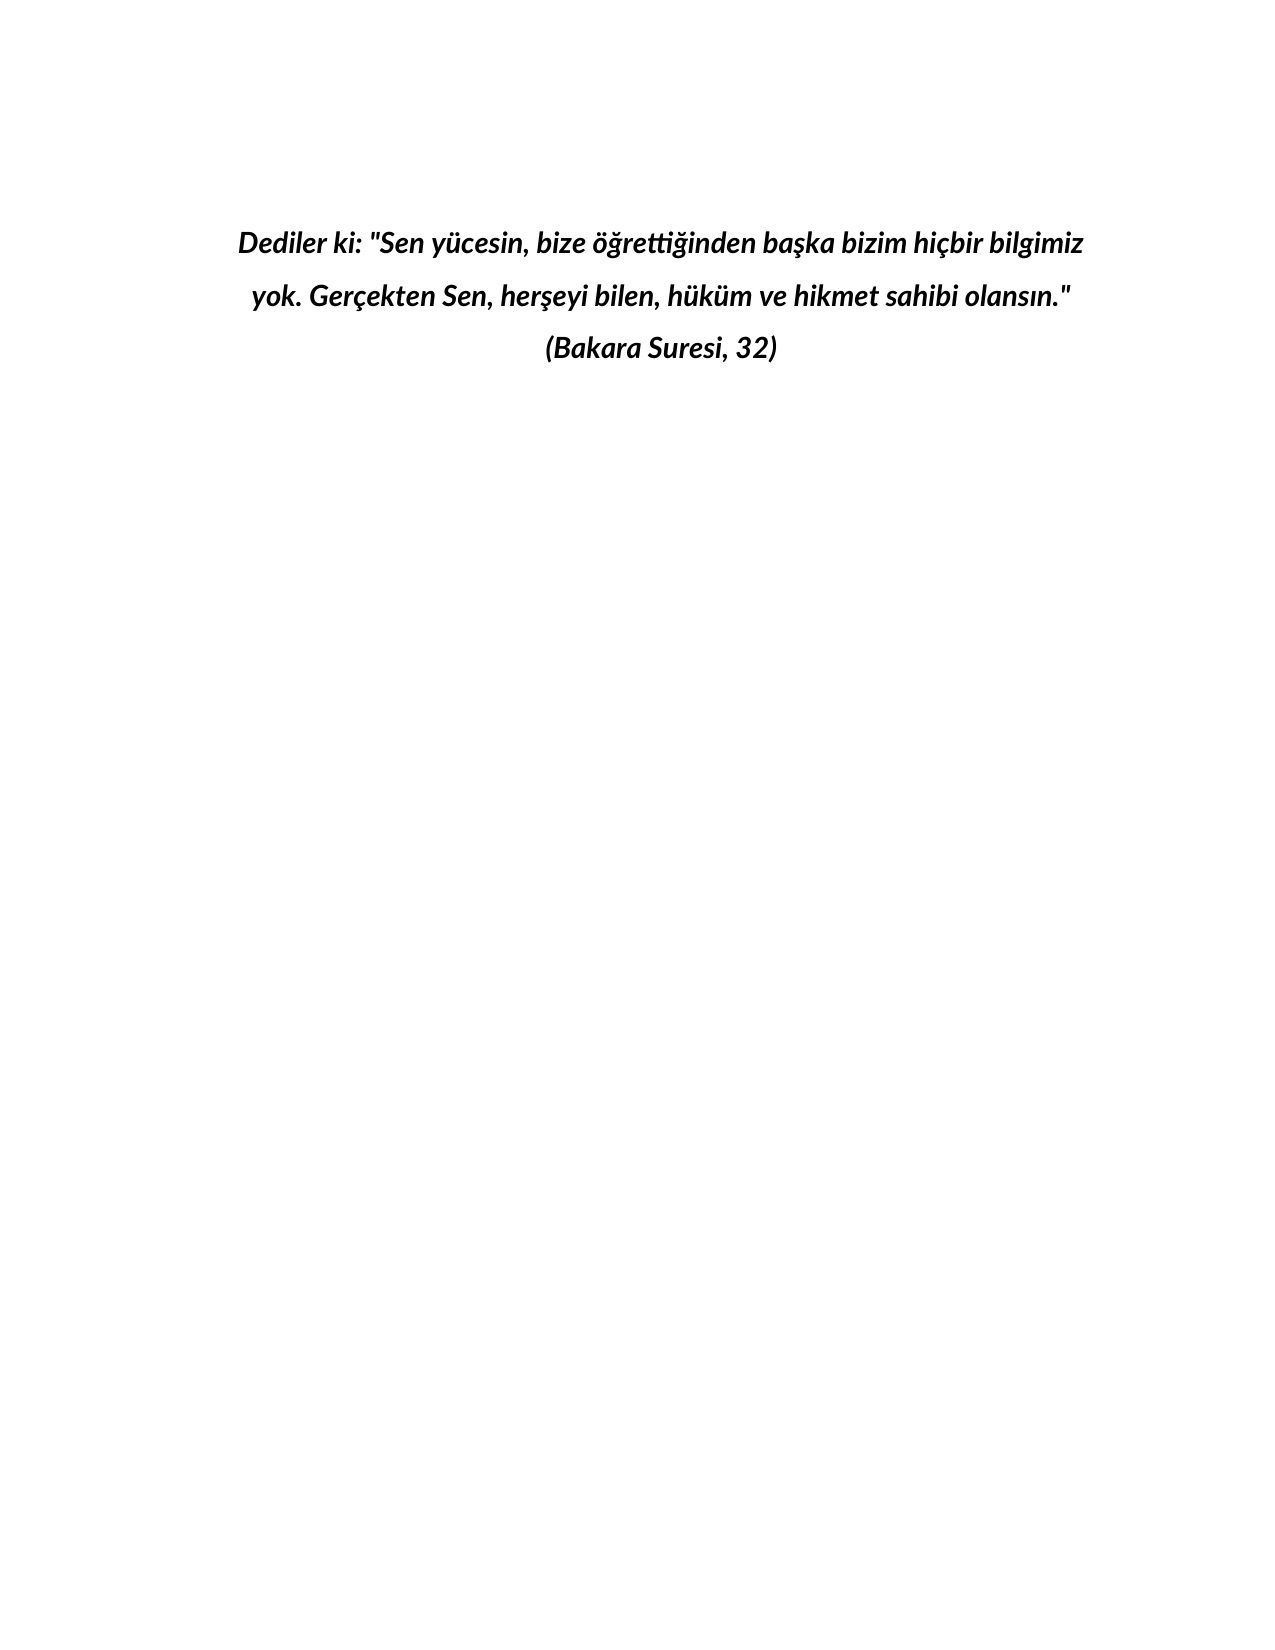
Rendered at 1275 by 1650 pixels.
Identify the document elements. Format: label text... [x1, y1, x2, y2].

text Dediler ki: "Sen yücesin, bize öğrettiğinden başka bizim hiçbir bilgimiz yok. Gerçekten Sen, herşeyi bilen, hüküm ve hikmet sahibi olansın." (Bakara Suresi, 32) [235, 225, 1087, 365]
